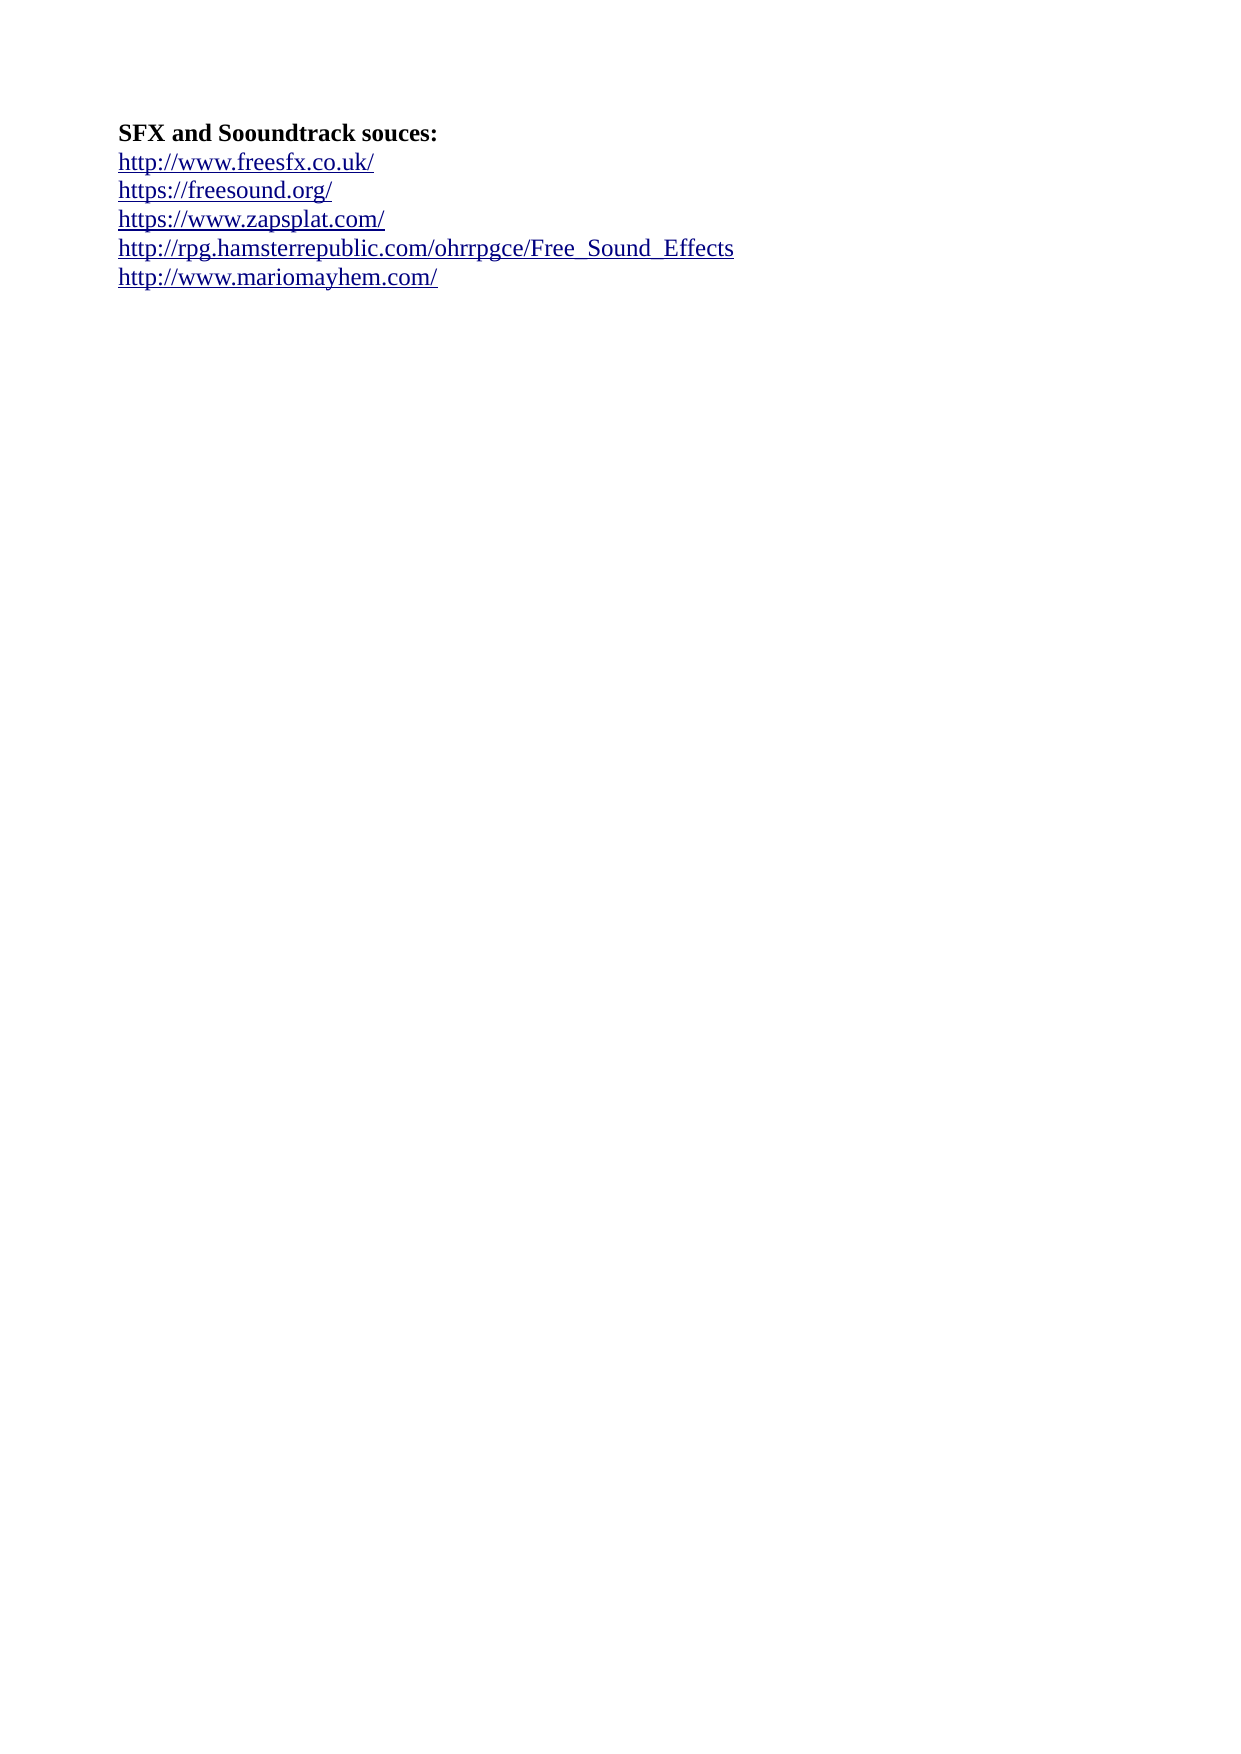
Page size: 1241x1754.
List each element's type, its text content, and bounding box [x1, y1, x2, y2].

text http://www.mariomayhem.com/ [118, 262, 1122, 291]
text https://www.zapsplat.com/ [118, 204, 1122, 233]
text http://www.freesfx.co.uk/ [118, 147, 1122, 176]
text SFX and Sooundtrack souces: [118, 118, 1122, 147]
text https://freesound.org/ [118, 176, 1122, 204]
text http://rpg.hamsterrepublic.com/ohrrpgce/Free_Sound_Effects [118, 233, 1122, 262]
